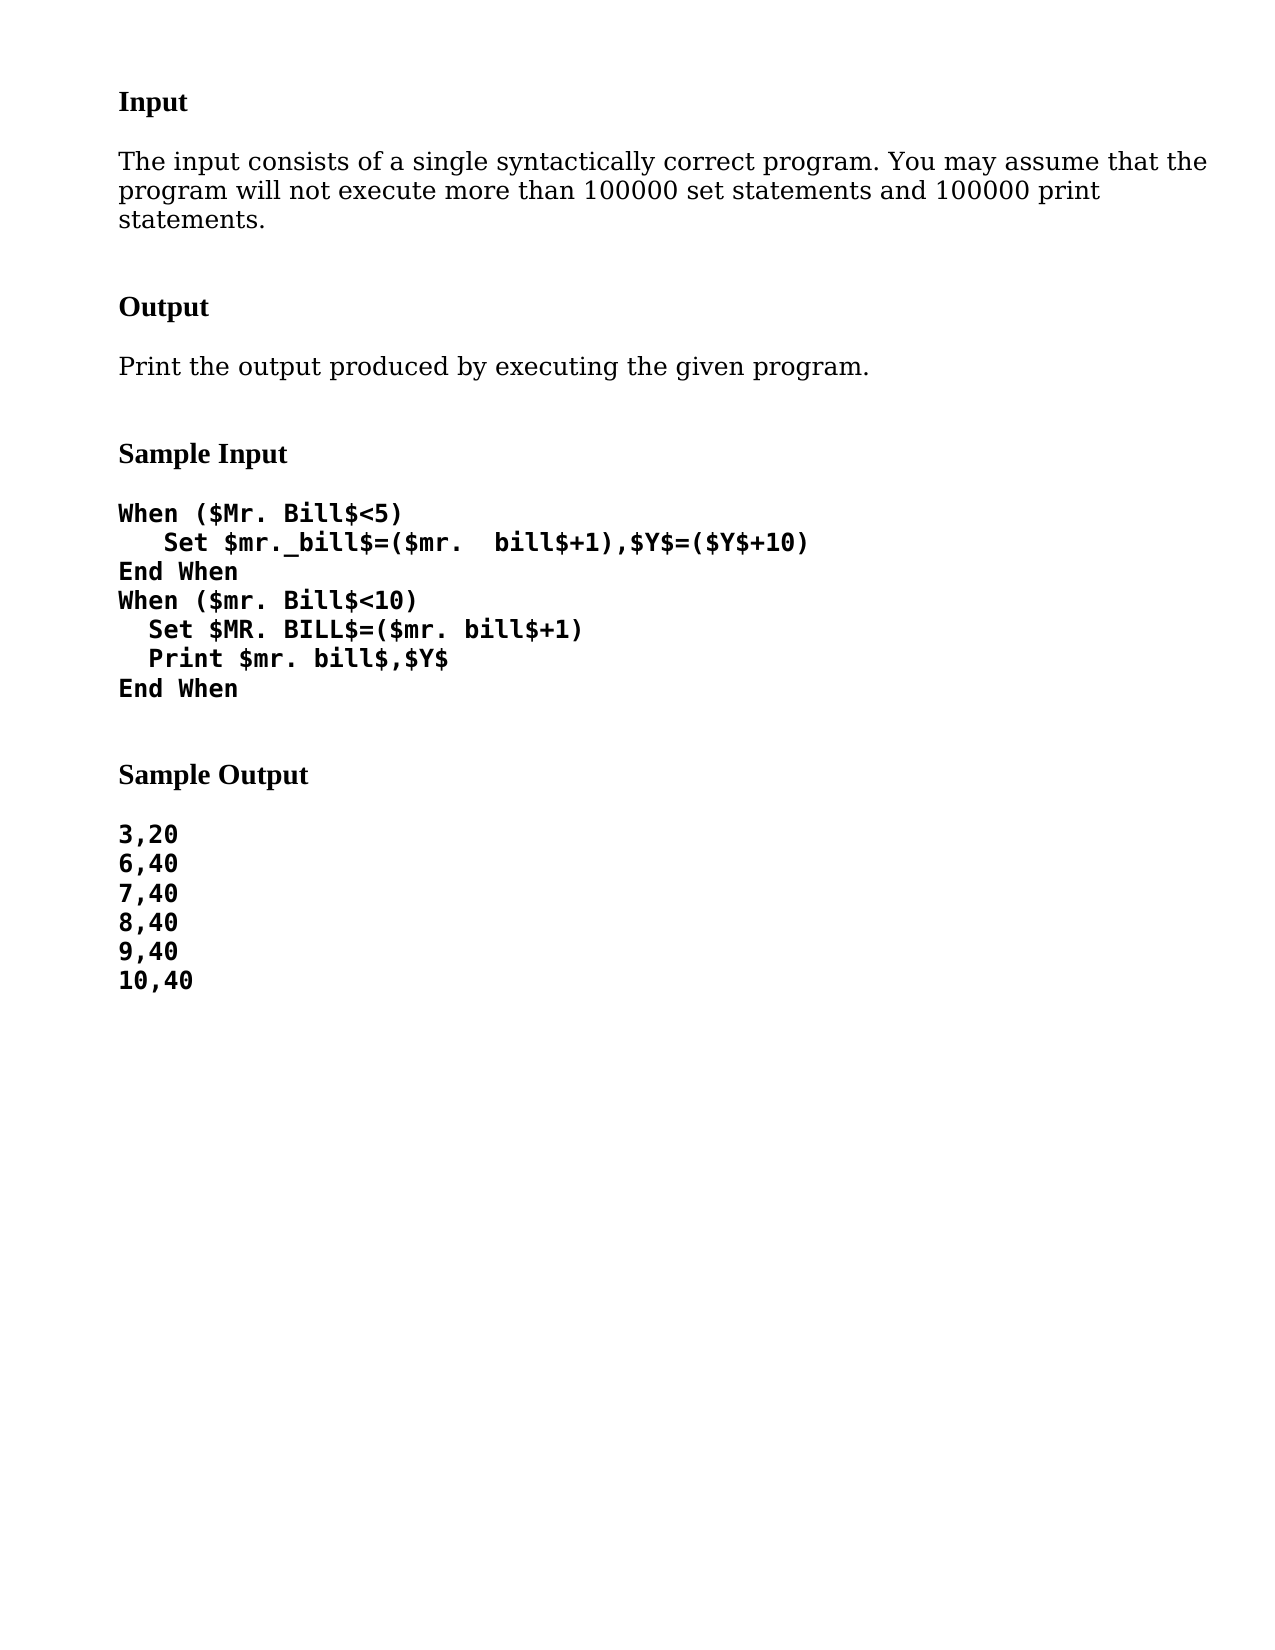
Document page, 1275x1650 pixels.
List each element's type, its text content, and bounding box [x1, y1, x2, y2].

text When ($Mr. Bill$<5) [118, 499, 1216, 528]
text Set $mr._bill$=($mr. bill$+1),$Y$=($Y$+10) [118, 528, 1216, 557]
text Set $MR. BILL$=($mr. bill$+1) [118, 615, 1216, 644]
subtitle Output [118, 289, 1216, 323]
text End When [118, 674, 1216, 703]
text 10,40 [118, 966, 1216, 995]
text End When [118, 557, 1216, 586]
text 8,40 [118, 908, 1216, 937]
text 9,40 [118, 937, 1216, 966]
text When ($mr. Bill$<10) [118, 586, 1216, 615]
text The input consists of a single syntactically correct program. You may assume that the program will not execute more than 100000 set statements and 100000 print statements. [118, 147, 1216, 234]
subtitle Input [118, 84, 1216, 118]
subtitle Sample Input [118, 436, 1216, 469]
text Print the output produced by executing the given program. [118, 352, 1216, 381]
text 7,40 [118, 879, 1216, 908]
text 3,20 [118, 820, 1216, 849]
subtitle Sample Output [118, 757, 1216, 791]
text 6,40 [118, 849, 1216, 879]
text Print $mr. bill$,$Y$ [118, 644, 1216, 674]
